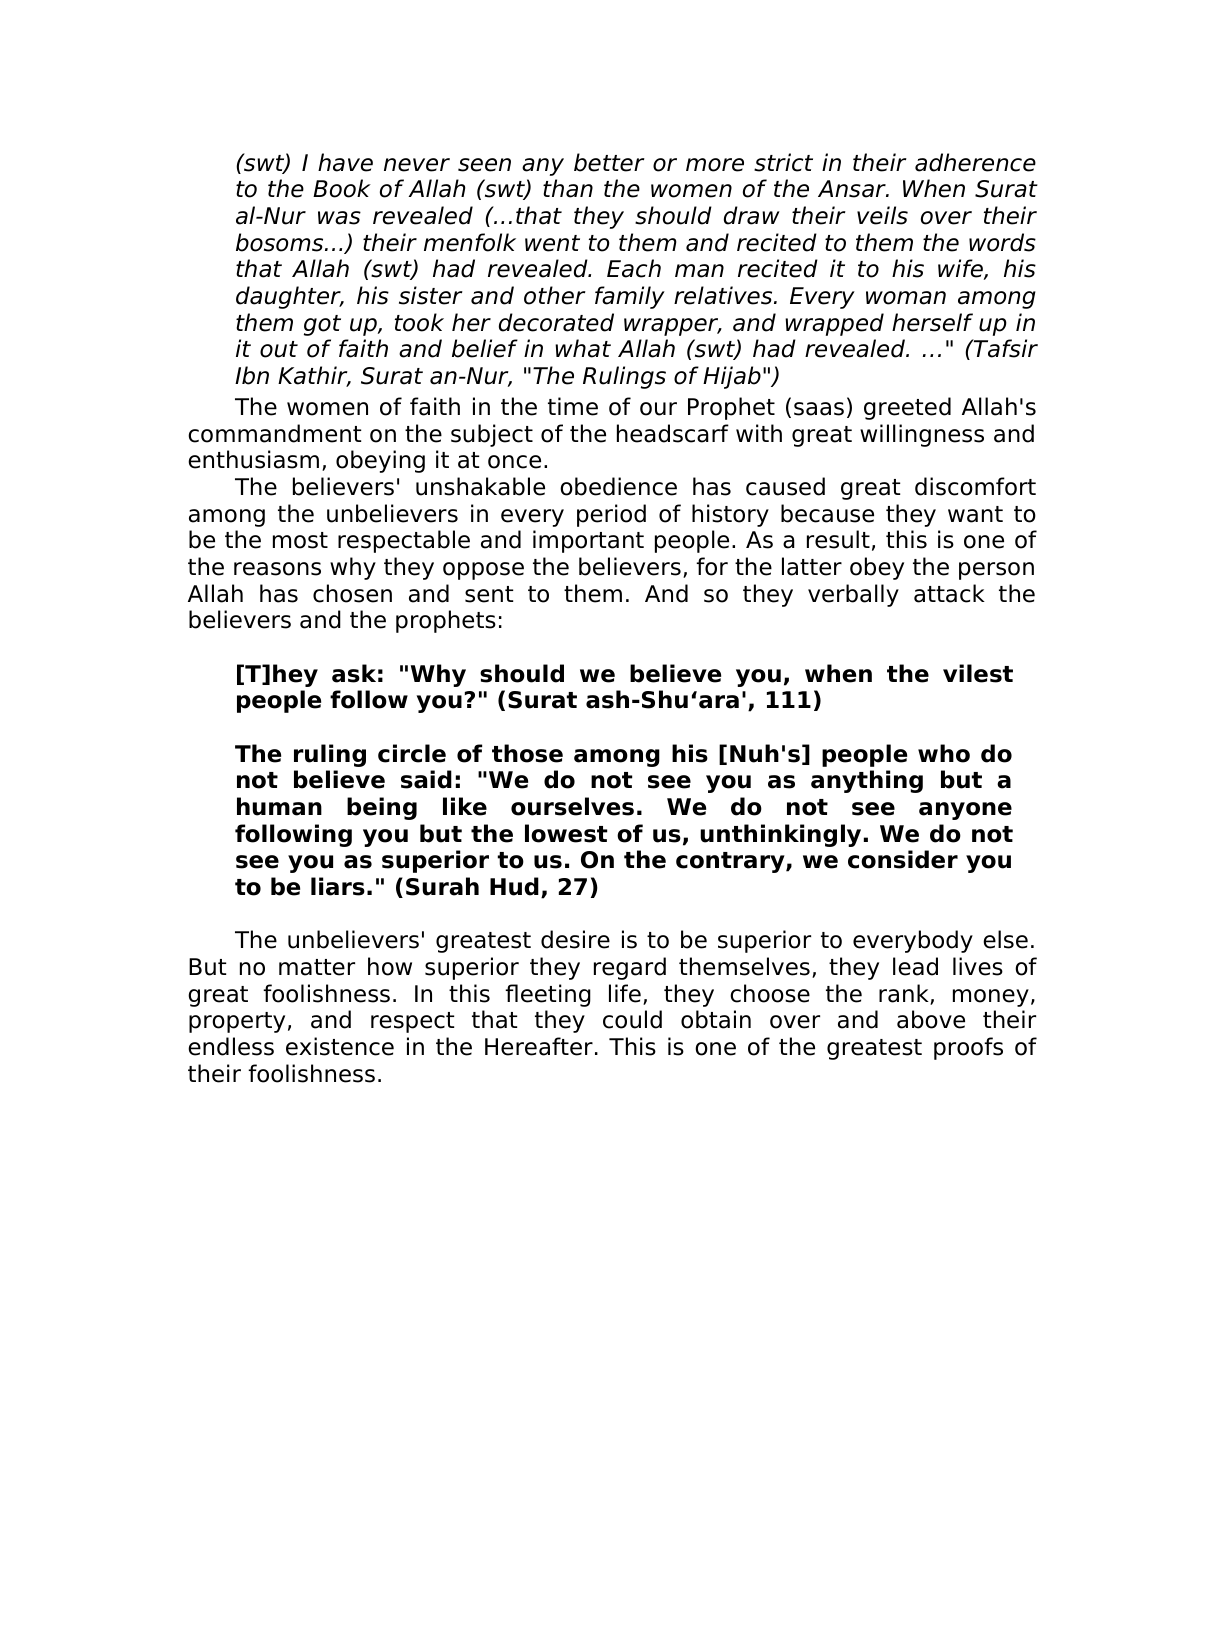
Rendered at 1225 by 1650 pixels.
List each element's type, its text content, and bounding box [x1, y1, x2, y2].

text [T]hey ask: "Why should we believe you, when the vilest people follow you?" (Surat ash-Shu‘ara', 111) [235, 661, 1014, 714]
text The unbelievers' greatest desire is to be superior to everybody else. But no matter how superior they regard themselves, they lead lives of great foolishness. In this fleeting life, they choose the rank, money, property, and respect that they could obtain over and above their endless existence in the Hereafter. This is one of the greatest proofs of their foolishness. [187, 927, 1037, 1087]
text The women of faith in the time of our Prophet (saas) greeted Allah's commandment on the subject of the headscarf with great willingness and enthusiasm, obeying it at once. [187, 394, 1037, 474]
text The ruling circle of those among his [Nuh's] people who do not believe said: "We do not see you as anything but a human being like ourselves. We do not see anyone following you but the lowest of us, unthinkingly. We do not see you as superior to us. On the contrary, we consider you to be liars." (Surah Hud, 27) [235, 741, 1014, 901]
text (swt) I have never seen any better or more strict in their adherence to the Book of Allah (swt) than the women of the Ansar. When Surat al-Nur was revealed (...that they should draw their veils over their bosoms...) their menfolk went to them and recited to them the words that Allah (swt) had revealed. Each man recited it to his wife, his daughter, his sister and other family relatives. Every woman among them got up, took her decorated wrapper, and wrapped herself up in it out of faith and belief in what Allah (swt) had revealed. …" (Tafsir Ibn Kathir, Surat an-Nur, "The Rulings of Hijab") [235, 150, 1037, 390]
text The believers' unshakable obedience has caused great discomfort among the unbelievers in every period of history because they want to be the most respectable and important people. As a result, this is one of the reasons why they oppose the believers, for the latter obey the person Allah has chosen and sent to them. And so they verbally attack the believers and the prophets: [187, 474, 1037, 634]
